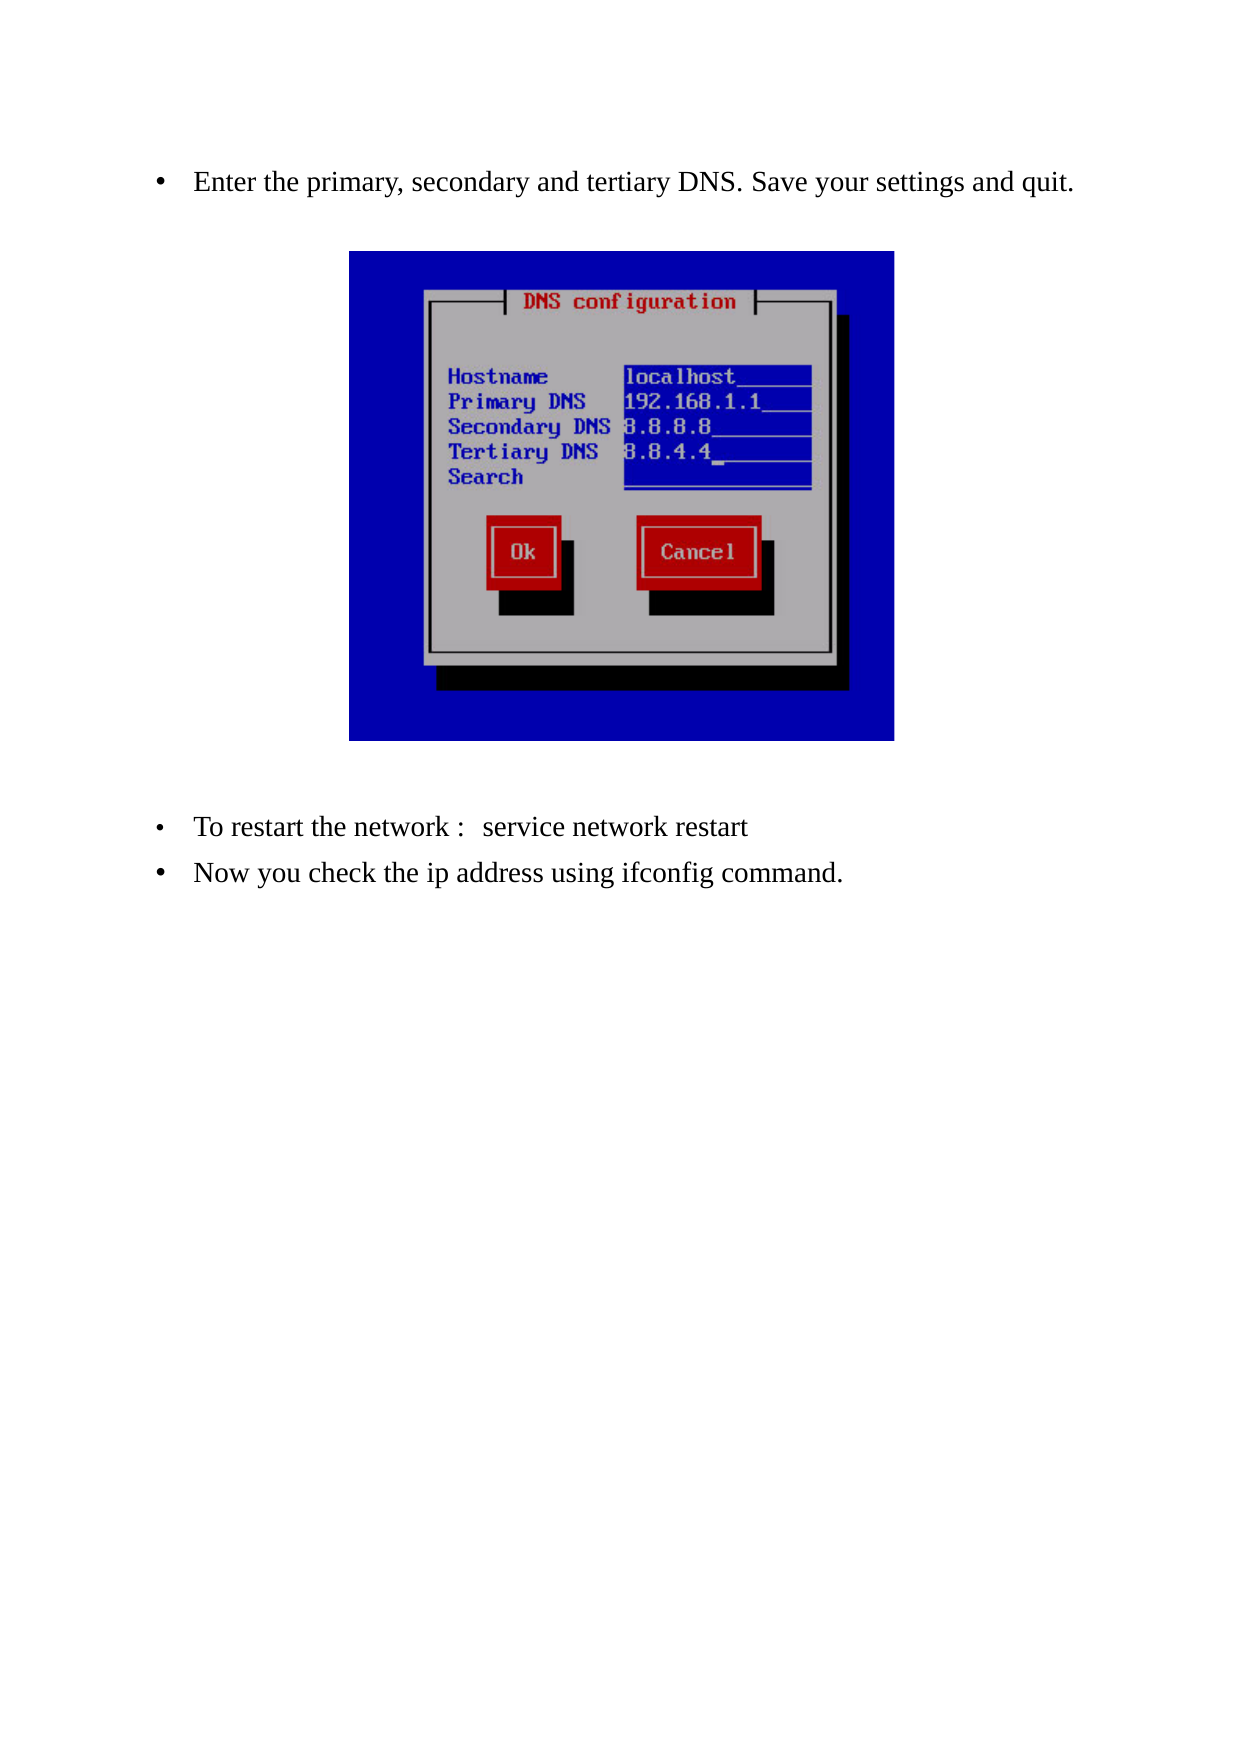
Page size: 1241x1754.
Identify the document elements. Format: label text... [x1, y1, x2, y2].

picture [349, 251, 895, 741]
list Now you check the ip address using ifconfig command. [156, 856, 1122, 889]
list Enter the primary, secondary and tertiary DNS. Save your settings and quit. [156, 164, 1122, 198]
list To restart the network : service network restart [156, 809, 1122, 843]
